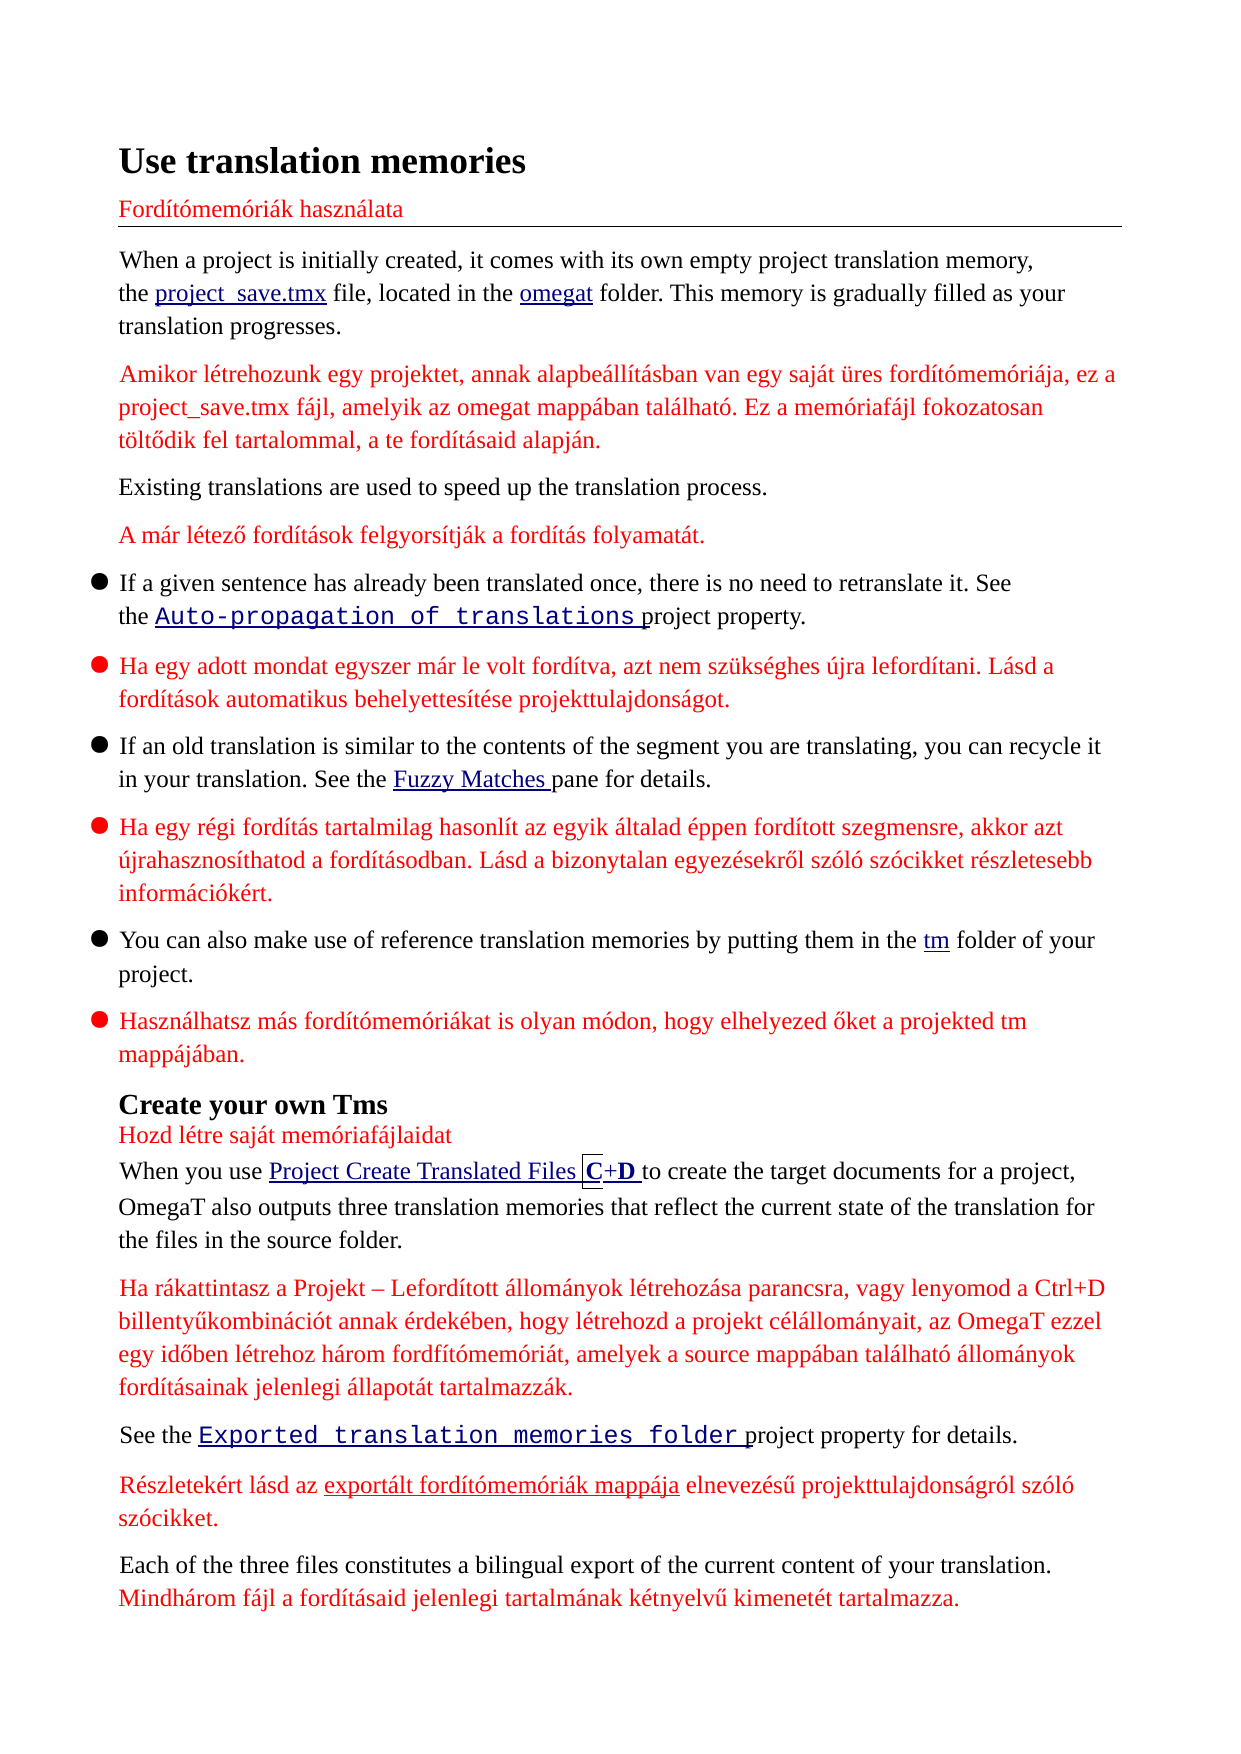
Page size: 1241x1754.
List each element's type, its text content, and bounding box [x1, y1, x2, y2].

list Használhatsz más fordítómemóriákat is olyan módon, hogy elhelyezed őket a projekted tm mappájában. [118, 1006, 1122, 1068]
text Amikor létrehozunk egy projektet, annak alapbeállításban van egy saját üres fordítómemóriája, ez a project_save.tmx fájl, amelyik az omegat mappában található. Ez a memóriafájl fokozatosan töltődik fel tartalommal, a te fordításaid alapján. [118, 359, 1122, 454]
list Ha egy régi fordítás tartalmilag hasonlít az egyik általad éppen fordított szegmensre, akkor azt újrahasznosíthatod a fordításodban. Lásd a bizonytalan egyezésekről szóló szócikket részletesebb információkért. [118, 812, 1122, 907]
list Ha egy adott mondat egyszer már le volt fordítva, azt nem szükséghes újra lefordítani. Lásd a fordítások automatikus behelyettesítése projekttulajdonságot. [118, 651, 1122, 712]
list If a given sentence has already been translated once, there is no need to retranslate it. See the Auto-propagation of translations project property. [118, 568, 1122, 632]
text Hozd létre saját memóriafájlaidat [118, 1120, 1122, 1149]
text See the Exported translation memories folder project property for details. [118, 1420, 1122, 1451]
text Existing translations are used to speed up the translation process. [118, 472, 1122, 501]
text A már létező fordítások felgyorsítják a fordítás folyamatát. [118, 520, 1122, 549]
text When you use Project Create Translated Files C+D to create the target documents for a project, OmegaT also outputs three translation memories that reflect the current state of the translation for the files in the source folder. [118, 1153, 1122, 1254]
text Részletekért lásd az exportált fordítómemóriák mappája elnevezésű projekttulajdonságról szóló szócikket. [118, 1470, 1122, 1532]
text Fordítómemóriák használata [118, 194, 1122, 226]
subtitle Create your own Tms [118, 1087, 1122, 1120]
text Ha rákattintasz a Projekt – Lefordított állományok létrehozása parancsra, vagy lenyomod a Ctrl+D billentyűkombinációt annak érdekében, hogy létrehozd a projekt célállományait, az OmegaT ezzel egy időben létrehoz három fordfítómemóriát, amelyek a source mappában található állományok fordításainak jelenlegi állapotát tartalmazzák. [118, 1273, 1122, 1401]
text When a project is initially created, it comes with its own empty project translation memory, the project_save.tmx file, located in the omegat folder. This memory is gradually filled as your translation progresses. [118, 245, 1122, 340]
text Each of the three files constitutes a bilingual export of the current content of your translation. Mindhárom fájl a fordításaid jelenlegi tartalmának kétnyelvű kimenetét tartalmazza. [118, 1550, 1122, 1612]
list You can also make use of reference translation memories by putting them in the tm folder of your project. [118, 926, 1122, 987]
list If an old translation is similar to the contents of the segment you are translating, you can recycle it in your translation. See the Fuzzy Matches pane for details. [118, 731, 1122, 793]
subtitle Use translation memories [118, 139, 1122, 182]
